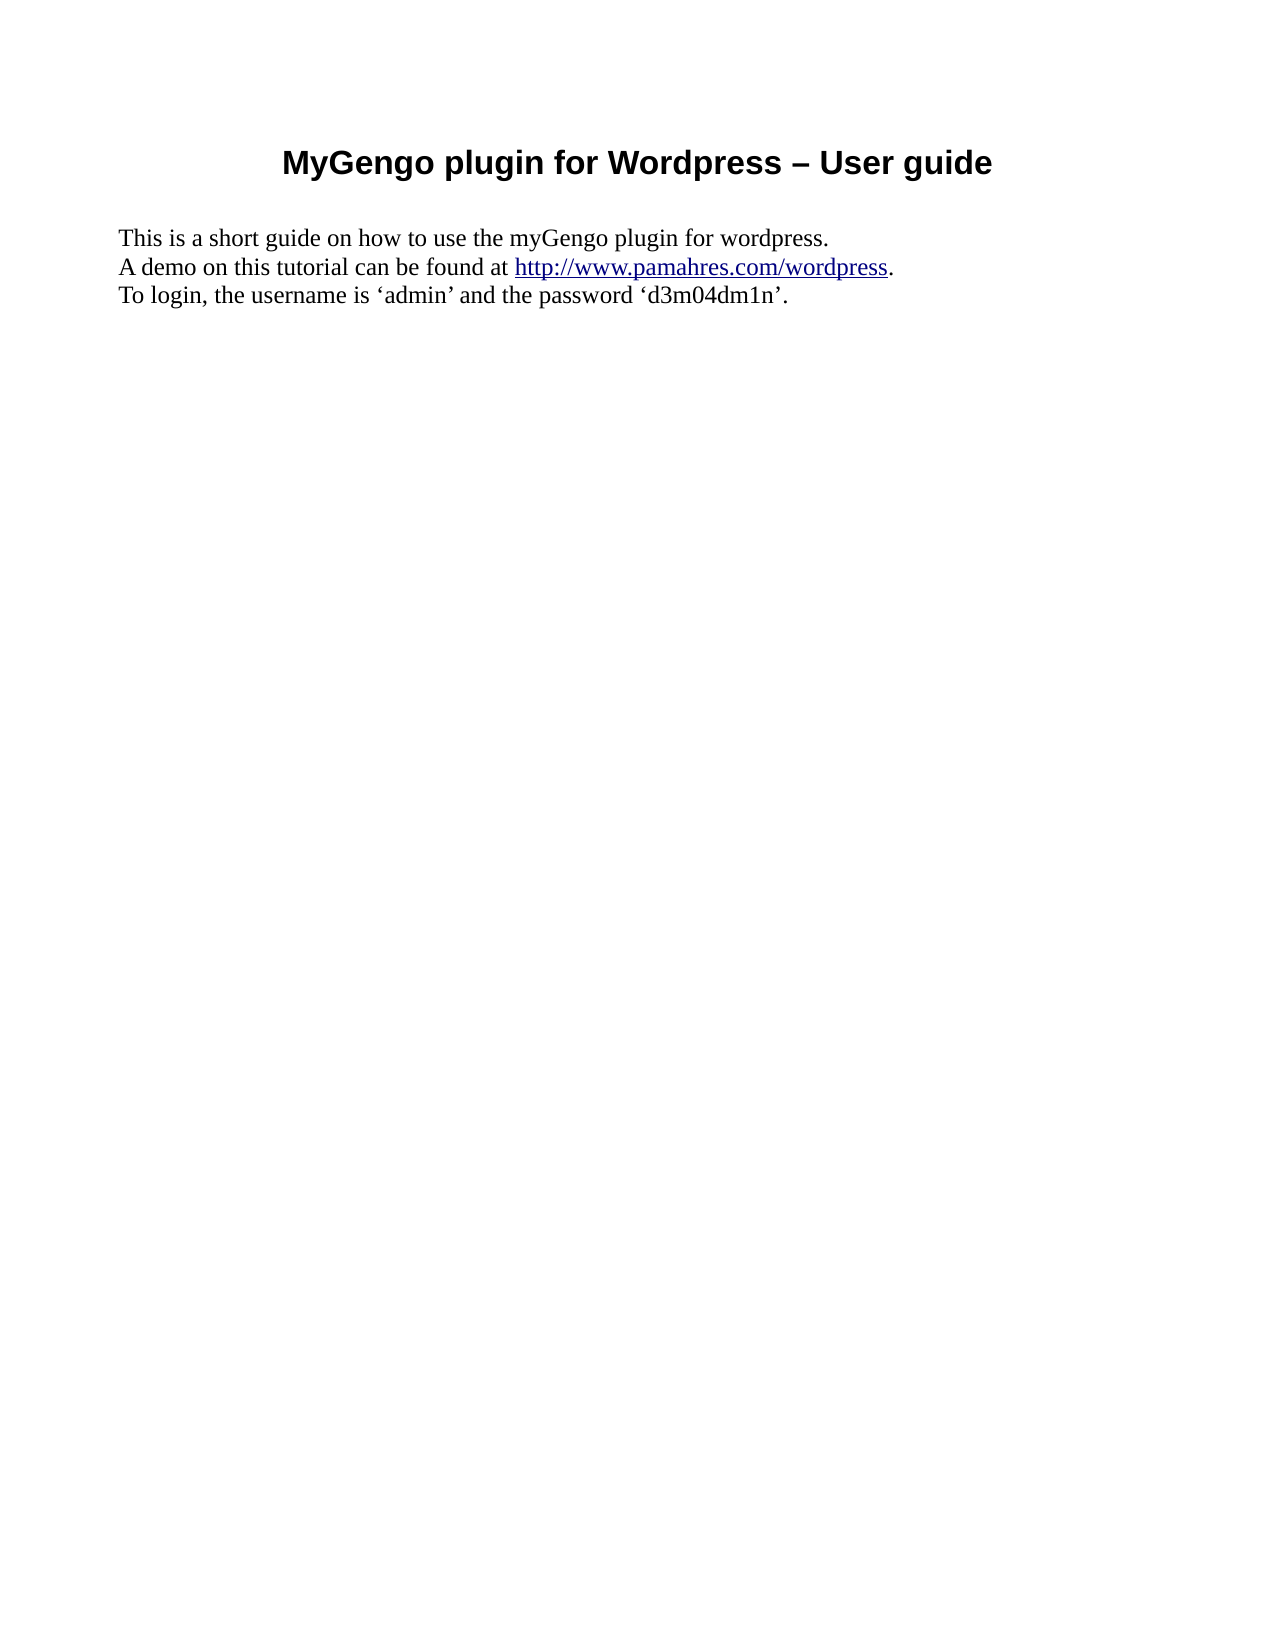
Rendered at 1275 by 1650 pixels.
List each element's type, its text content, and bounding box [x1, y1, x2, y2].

text This is a short guide on how to use the myGengo plugin for wordpress. [118, 223, 1157, 252]
text A demo on this tutorial can be found at http://www.pamahres.com/wordpress. [118, 252, 1157, 281]
subtitle MyGengo plugin for Wordpress – User guide [118, 143, 1157, 182]
text To login, the username is ‘admin’ and the password ‘d3m04dm1n’. [118, 281, 1157, 309]
